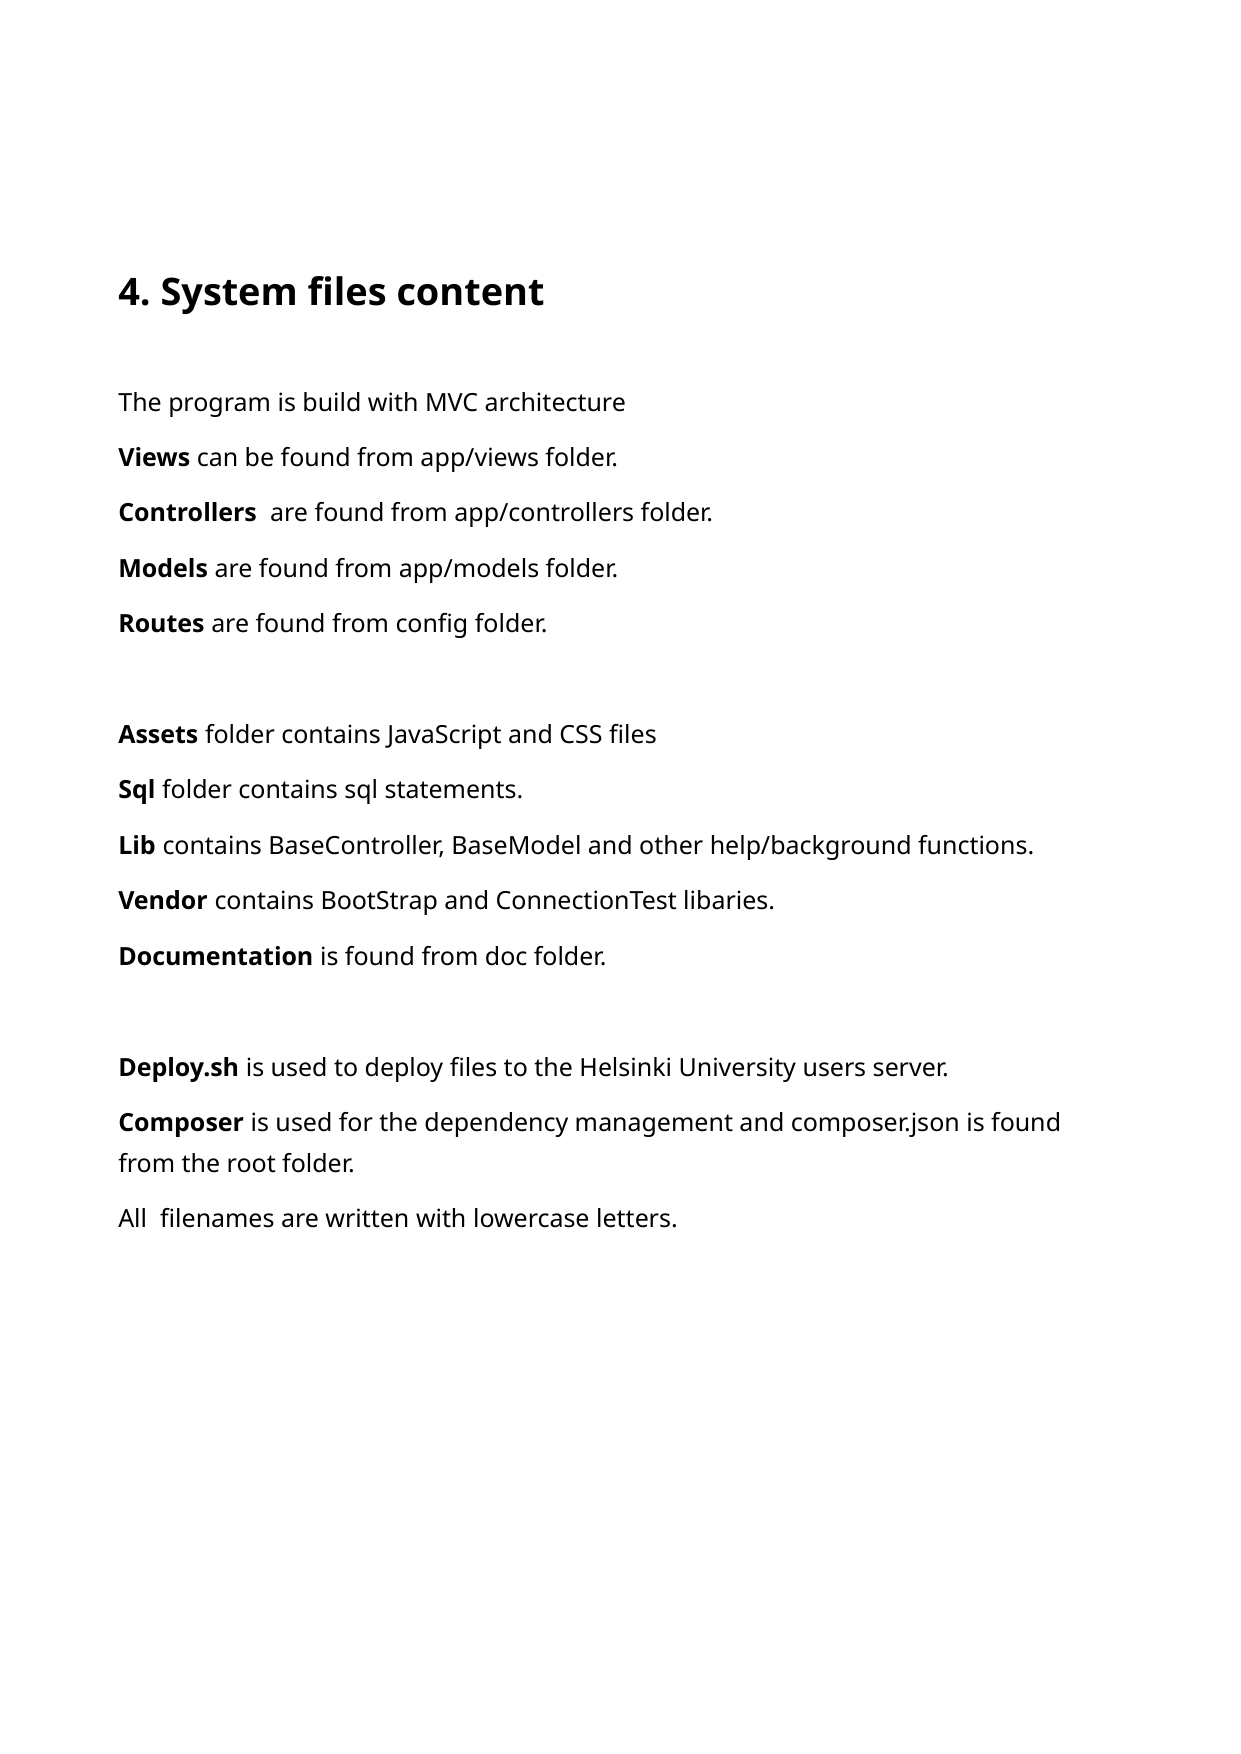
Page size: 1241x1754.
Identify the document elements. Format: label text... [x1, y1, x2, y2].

text Views can be found from app/views folder. [118, 440, 1122, 474]
text Documentation is found from doc folder. [118, 938, 1122, 972]
text Deploy.sh is used to deploy files to the Helsinki University users server. [118, 1049, 1122, 1083]
text The program is build with MVC architecture [118, 384, 1122, 418]
text Composer is used for the dependency management and composer.json is found from the root folder. [118, 1105, 1122, 1179]
text Lib contains BaseController, BaseModel and other help/background functions. [118, 828, 1122, 862]
text Controllers are found from app/controllers folder. [118, 495, 1122, 529]
text Routes are found from config folder. [118, 606, 1122, 640]
text Sql folder contains sql statements. [118, 772, 1122, 806]
text All filenames are written with lowercase letters. [118, 1201, 1122, 1235]
text Assets folder contains JavaScript and CSS files [118, 717, 1122, 751]
subtitle 4. System files content [118, 265, 1122, 316]
text Vendor contains BootStrap and ConnectionTest libaries. [118, 883, 1122, 917]
text Models are found from app/models folder. [118, 551, 1122, 584]
